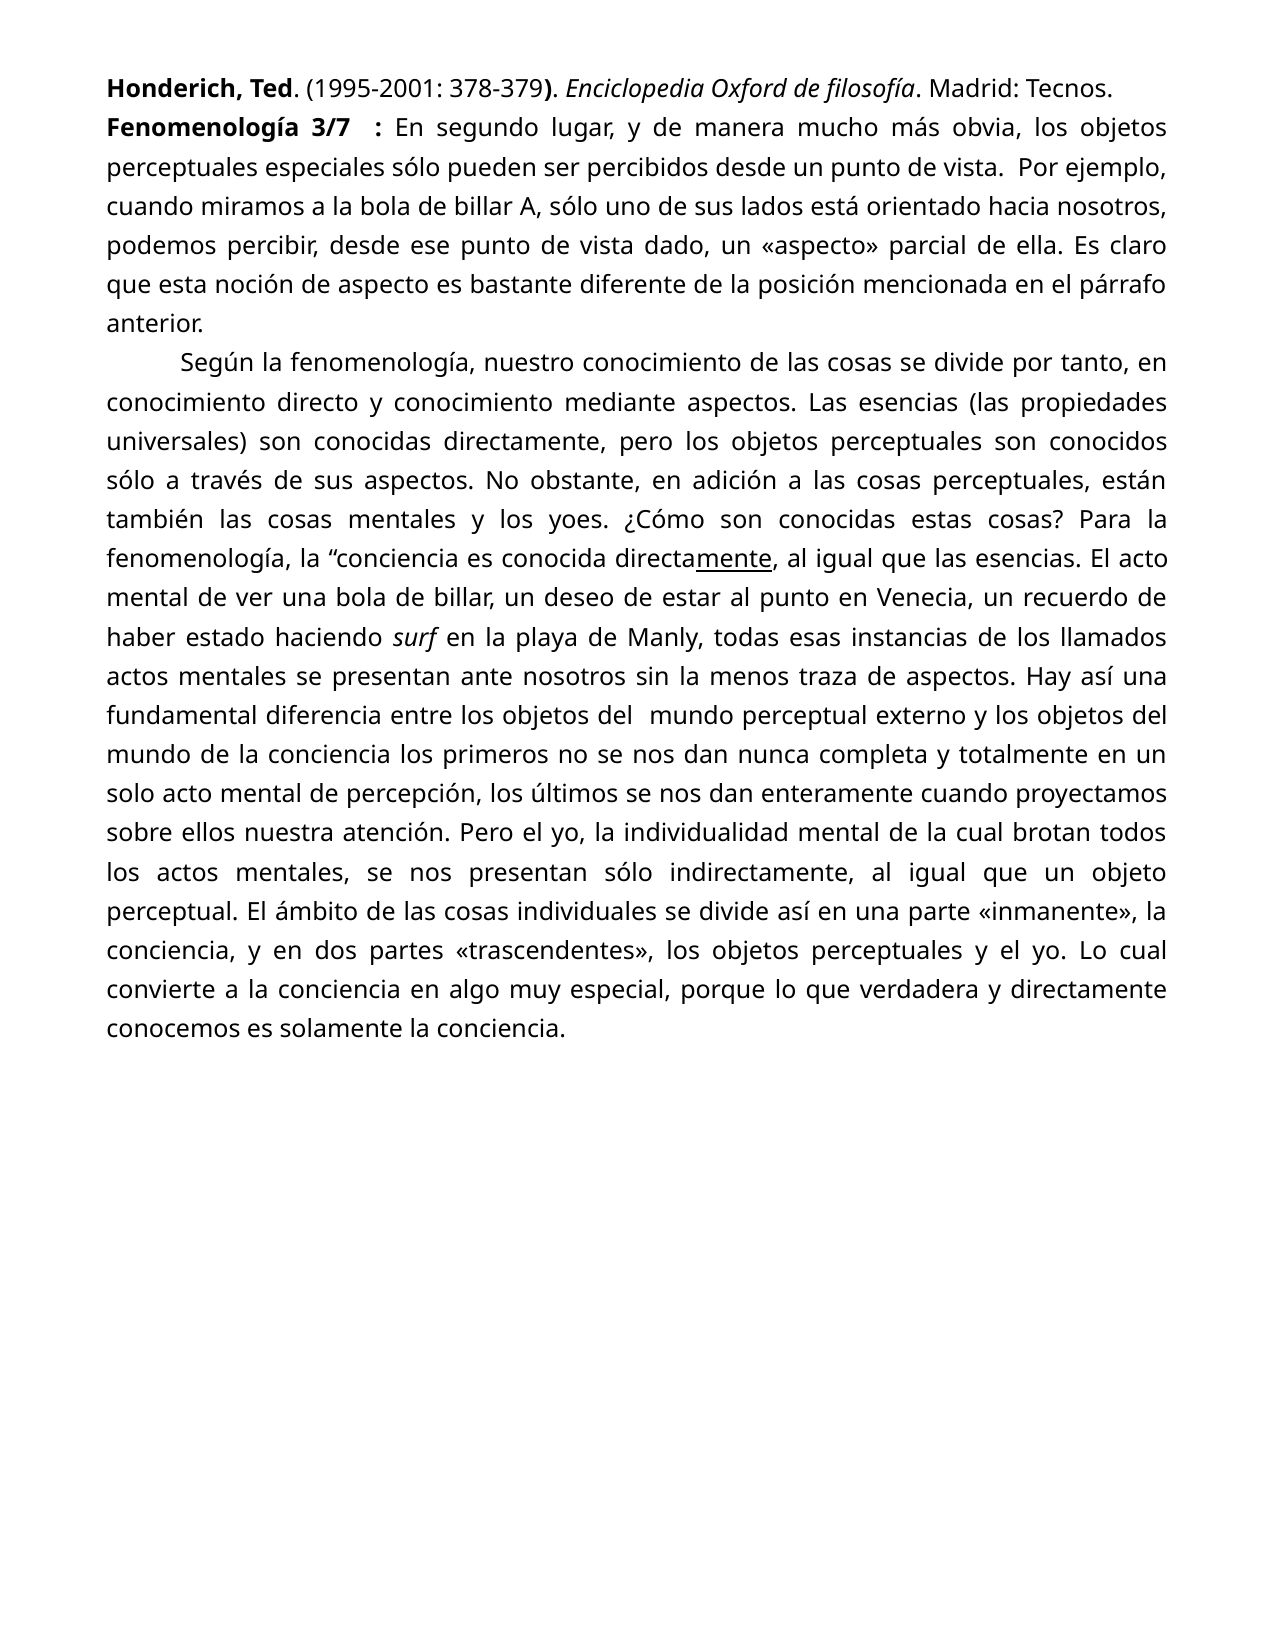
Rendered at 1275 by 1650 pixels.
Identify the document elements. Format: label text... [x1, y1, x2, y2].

text Fenomenología 3/7 : En segundo lugar, y de manera mucho más obvia, los objetos perceptuales especiales sólo pueden ser percibidos desde un punto de vista. Por ejemplo, cuando miramos a la bola de billar A, sólo uno de sus lados está orientado hacia nosotros, podemos percibir, desde ese punto de vista dado, un «aspecto» parcial de ella. Es claro que esta noción de aspecto es bastante diferente de la posición mencionada en el párrafo anterior. [106, 110, 1169, 340]
text Según la fenomenología, nuestro conocimiento de las cosas se divide por tanto, en conocimiento directo y conocimiento mediante aspectos. Las esencias (las propiedades universales) son conocidas directamente, pero los objetos perceptuales son conocidos sólo a través de sus aspectos. No obstante, en adición a las cosas perceptuales, están también las cosas mentales y los yoes. ¿Cómo son conocidas estas cosas? Para la fenomenología, la “conciencia es conocida directamente, al igual que las esencias. El acto mental de ver una bola de billar, un deseo de estar al punto en Venecia, un recuerdo de haber estado haciendo surf en la playa de Manly, todas esas instancias de los llamados actos mentales se presentan ante nosotros sin la menos traza de aspectos. Hay así una fundamental diferencia entre los objetos del mundo perceptual externo y los objetos del mundo de la conciencia los primeros no se nos dan nunca completa y totalmente en un solo acto mental de percepción, los últimos se nos dan enteramente cuando proyectamos sobre ellos nuestra atención. Pero el yo, la individualidad mental de la cual brotan todos los actos mentales, se nos presentan sólo indirectamente, al igual que un objeto perceptual. El ámbito de las cosas individuales se divide así en una parte «inmanente», la conciencia, y en dos partes «trascendentes», los objetos perceptuales y el yo. Lo cual convierte a la conciencia en algo muy especial, porque lo que verdadera y directamente conocemos es solamente la conciencia. [106, 345, 1169, 1045]
text Honderich, Ted. (1995-2001: 378-379). Enciclopedia Oxford de filosofía. Madrid: Tecnos. [106, 71, 1169, 105]
